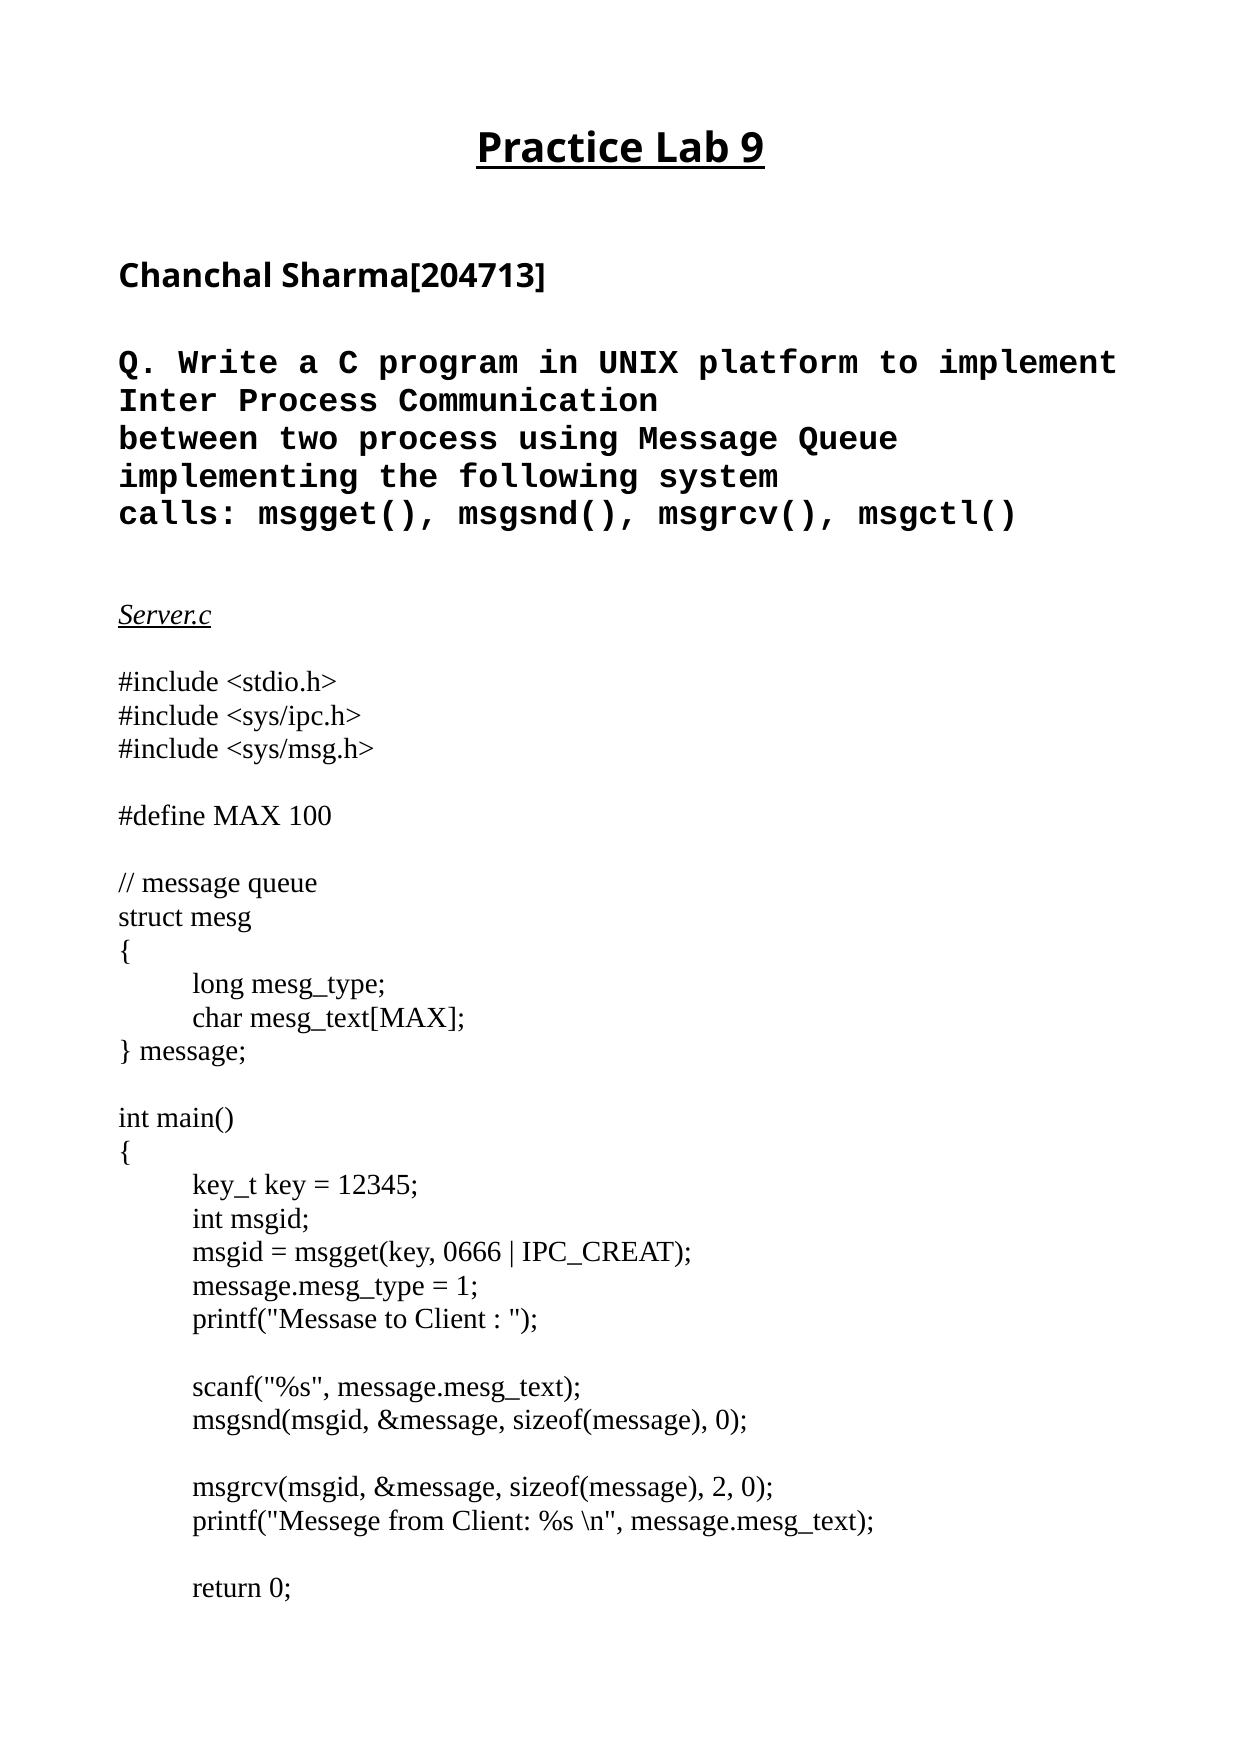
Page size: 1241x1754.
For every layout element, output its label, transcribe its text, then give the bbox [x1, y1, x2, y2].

text char mesg_text[MAX]; [118, 1000, 1122, 1033]
text msgid = msgget(key, 0666 | IPC_CREAT); [118, 1234, 1122, 1268]
text { [118, 933, 1122, 966]
text Q. Write a C program in UNIX platform to implement Inter Process Communication [118, 346, 1122, 421]
text { [118, 1134, 1122, 1167]
text key_t key = 12345; [118, 1167, 1122, 1201]
text msgsnd(msgid, &message, sizeof(message), 0); [118, 1402, 1122, 1436]
text between two process using Message Queue implementing the following system [118, 421, 1122, 497]
text int msgid; [118, 1201, 1122, 1234]
text Practice Lab 9 [118, 118, 1122, 175]
text Chanchal Sharma[204713] [118, 251, 1122, 297]
text #include <stdio.h> [118, 664, 1122, 698]
text calls: msgget(), msgsnd(), msgrcv(), msgctl() [118, 497, 1122, 535]
text printf("Messase to Client : "); [118, 1302, 1122, 1335]
text long mesg_type; [118, 966, 1122, 1000]
text #define MAX 100 [118, 798, 1122, 832]
text scanf("%s", message.mesg_text); [118, 1369, 1122, 1402]
text printf("Messege from Client: %s \n", message.mesg_text); [118, 1503, 1122, 1536]
text msgrcv(msgid, &message, sizeof(message), 2, 0); [118, 1469, 1122, 1503]
text struct mesg [118, 899, 1122, 933]
text #include <sys/msg.h> [118, 731, 1122, 765]
text message.mesg_type = 1; [118, 1268, 1122, 1302]
text #include <sys/ipc.h> [118, 698, 1122, 731]
text } message; [118, 1033, 1122, 1067]
text return 0; [118, 1570, 1122, 1603]
text Server.c [118, 597, 1122, 631]
text // message queue [118, 866, 1122, 899]
text int main() [118, 1100, 1122, 1134]
